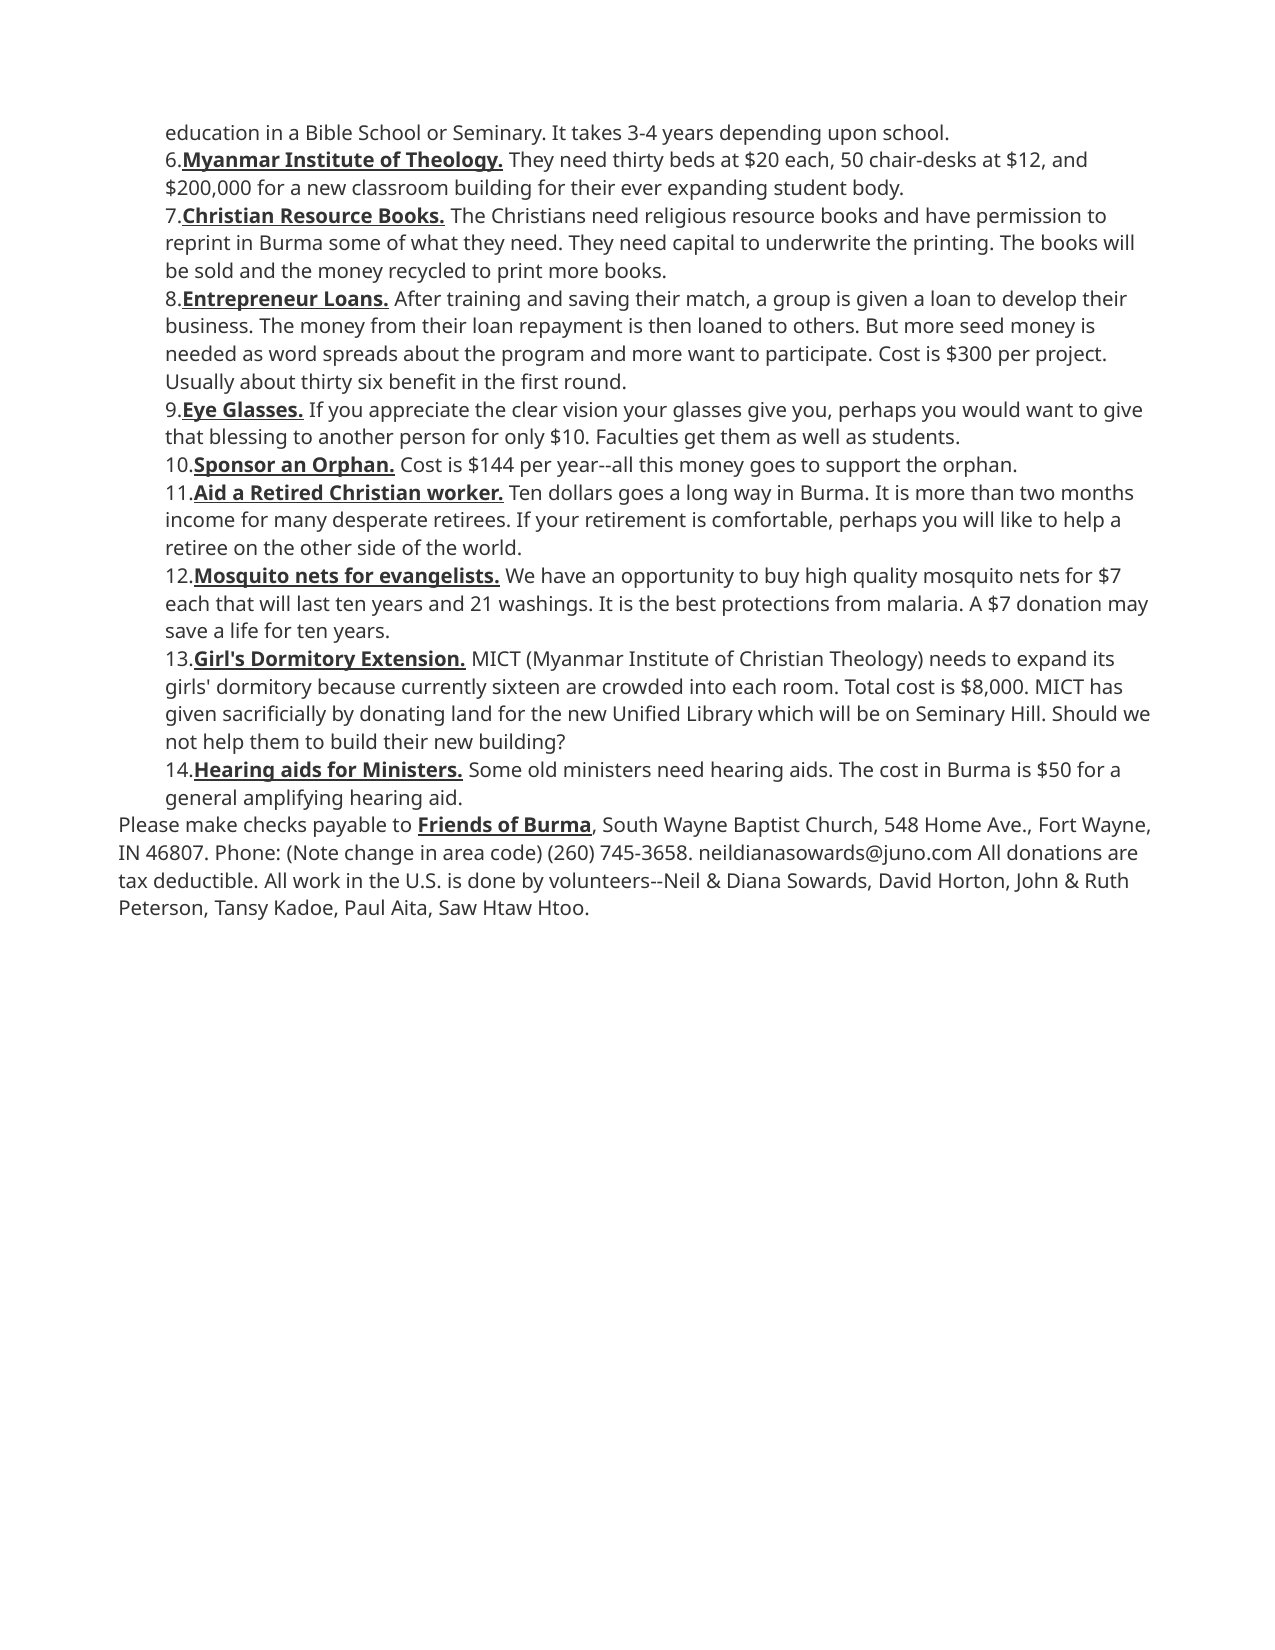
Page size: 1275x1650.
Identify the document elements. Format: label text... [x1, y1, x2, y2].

list Entrepreneur Loans. After training and saving their match, a group is given a loan to develop their business. The money from their loan repayment is then loaned to others. But more seed money is needed as word spreads about the program and more want to participate. Cost is $300 per project. Usually about thirty six benefit in the first round. [118, 284, 1157, 395]
list Sponsor an Orphan. Cost is $144 per year--all this money goes to support the orphan. [118, 451, 1157, 478]
text Please make checks payable to Friends of Burma, South Wayne Baptist Church, 548 Home Ave., Fort Wayne, IN 46807. Phone: (Note change in area code) (260) 745-3658. neildianasowards@juno.com All donations are tax deductible. All work in the U.S. is done by volunteers--Neil & Diana Sowards, David Horton, John & Ruth Peterson, Tansy Kadoe, Paul Aita, Saw Htaw Htoo. [118, 811, 1157, 922]
list Mosquito nets for evangelists. We have an opportunity to buy high quality mosquito nets for $7 each that will last ten years and 21 washings. It is the best protections from malaria. A $7 donation may save a life for ten years. [118, 561, 1157, 644]
list Girl's Dormitory Extension. MICT (Myanmar Institute of Christian Theology) needs to expand its girls' dormitory because currently sixteen are crowded into each room. Total cost is $8,000. MICT has given sacrificially by donating land for the new Unified Library which will be on Seminary Hill. Should we not help them to build their new building? [118, 644, 1157, 755]
list Eye Glasses. If you appreciate the clear vision your glasses give you, perhaps you would want to give that blessing to another person for only $10. Faculties get them as well as students. [118, 395, 1157, 451]
list Aid a Retired Christian worker. Ten dollars goes a long way in Burma. It is more than two months income for many desperate retirees. If your retirement is comfortable, perhaps you will like to help a retiree on the other side of the world. [118, 478, 1157, 561]
list Hearing aids for Ministers. Some old ministers need hearing aids. The cost in Burma is $50 for a general amplifying hearing aid. [118, 755, 1157, 811]
list Christian Resource Books. The Christians need religious resource books and have permission to reprint in Burma some of what they need. They need capital to underwrite the printing. The books will be sold and the money recycled to print more books. [118, 201, 1157, 284]
list education in a Bible School or Seminary. It takes 3-4 years depending upon school. [118, 118, 1157, 146]
list Myanmar Institute of Theology. They need thirty beds at $20 each, 50 chair-desks at $12, and $200,000 for a new classroom building for their ever expanding student body. [118, 146, 1157, 201]
